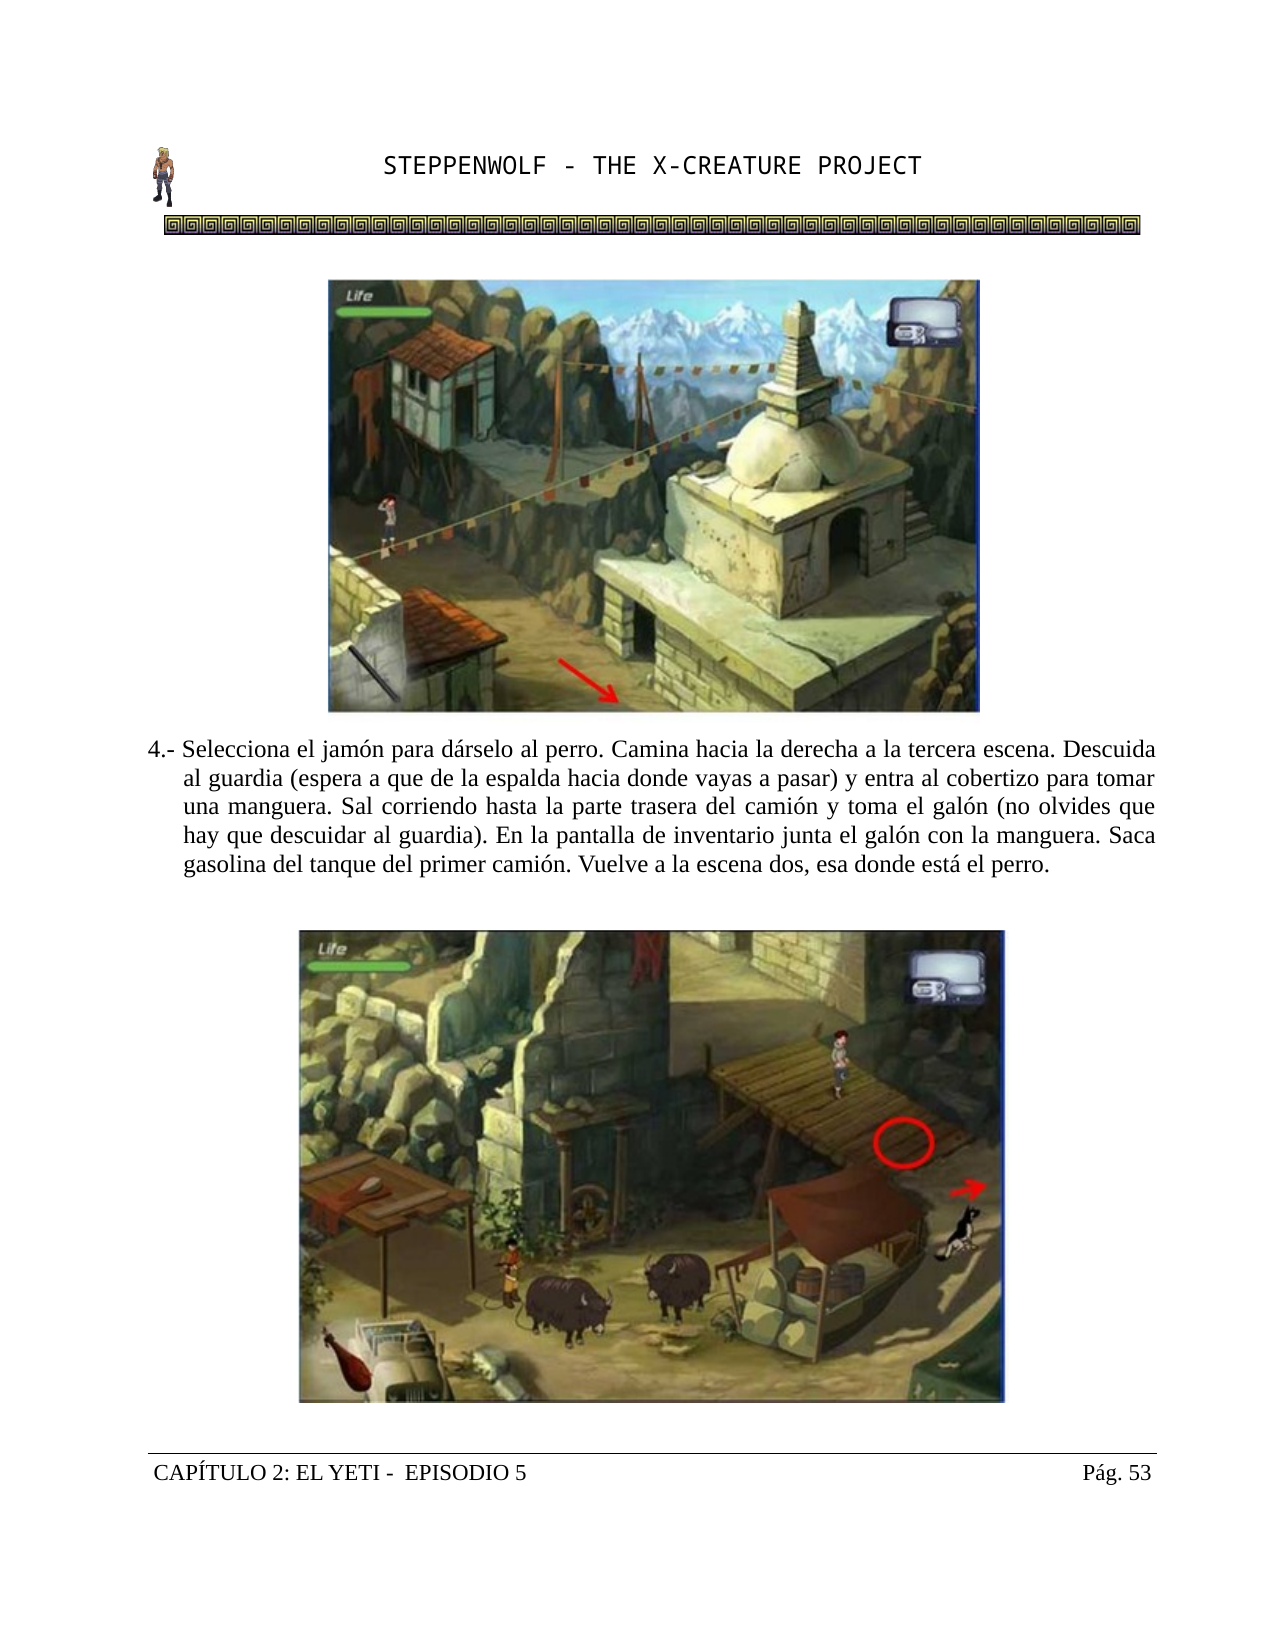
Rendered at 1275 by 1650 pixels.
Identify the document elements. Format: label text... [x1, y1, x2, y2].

text 4.- Selecciona el jamón para dárselo al perro. Camina hacia la derecha a la tercera escena. Descuida al guardia (espera a que de la espalda hacia donde vayas a pasar) y entra al cobertizo para tomar una manguera. Sal corriendo hasta la parte trasera del camión y toma el galón (no olvides que hay que descuidar al guardia). En la pantalla de inventario junta el galón con la manguera. Saca gasolina del tanque del primer camión. Vuelve a la escena dos, esa donde está el perro. [148, 734, 1157, 878]
picture [164, 215, 1141, 235]
picture [298, 930, 1010, 1403]
picture [147, 147, 181, 207]
picture [327, 279, 980, 723]
